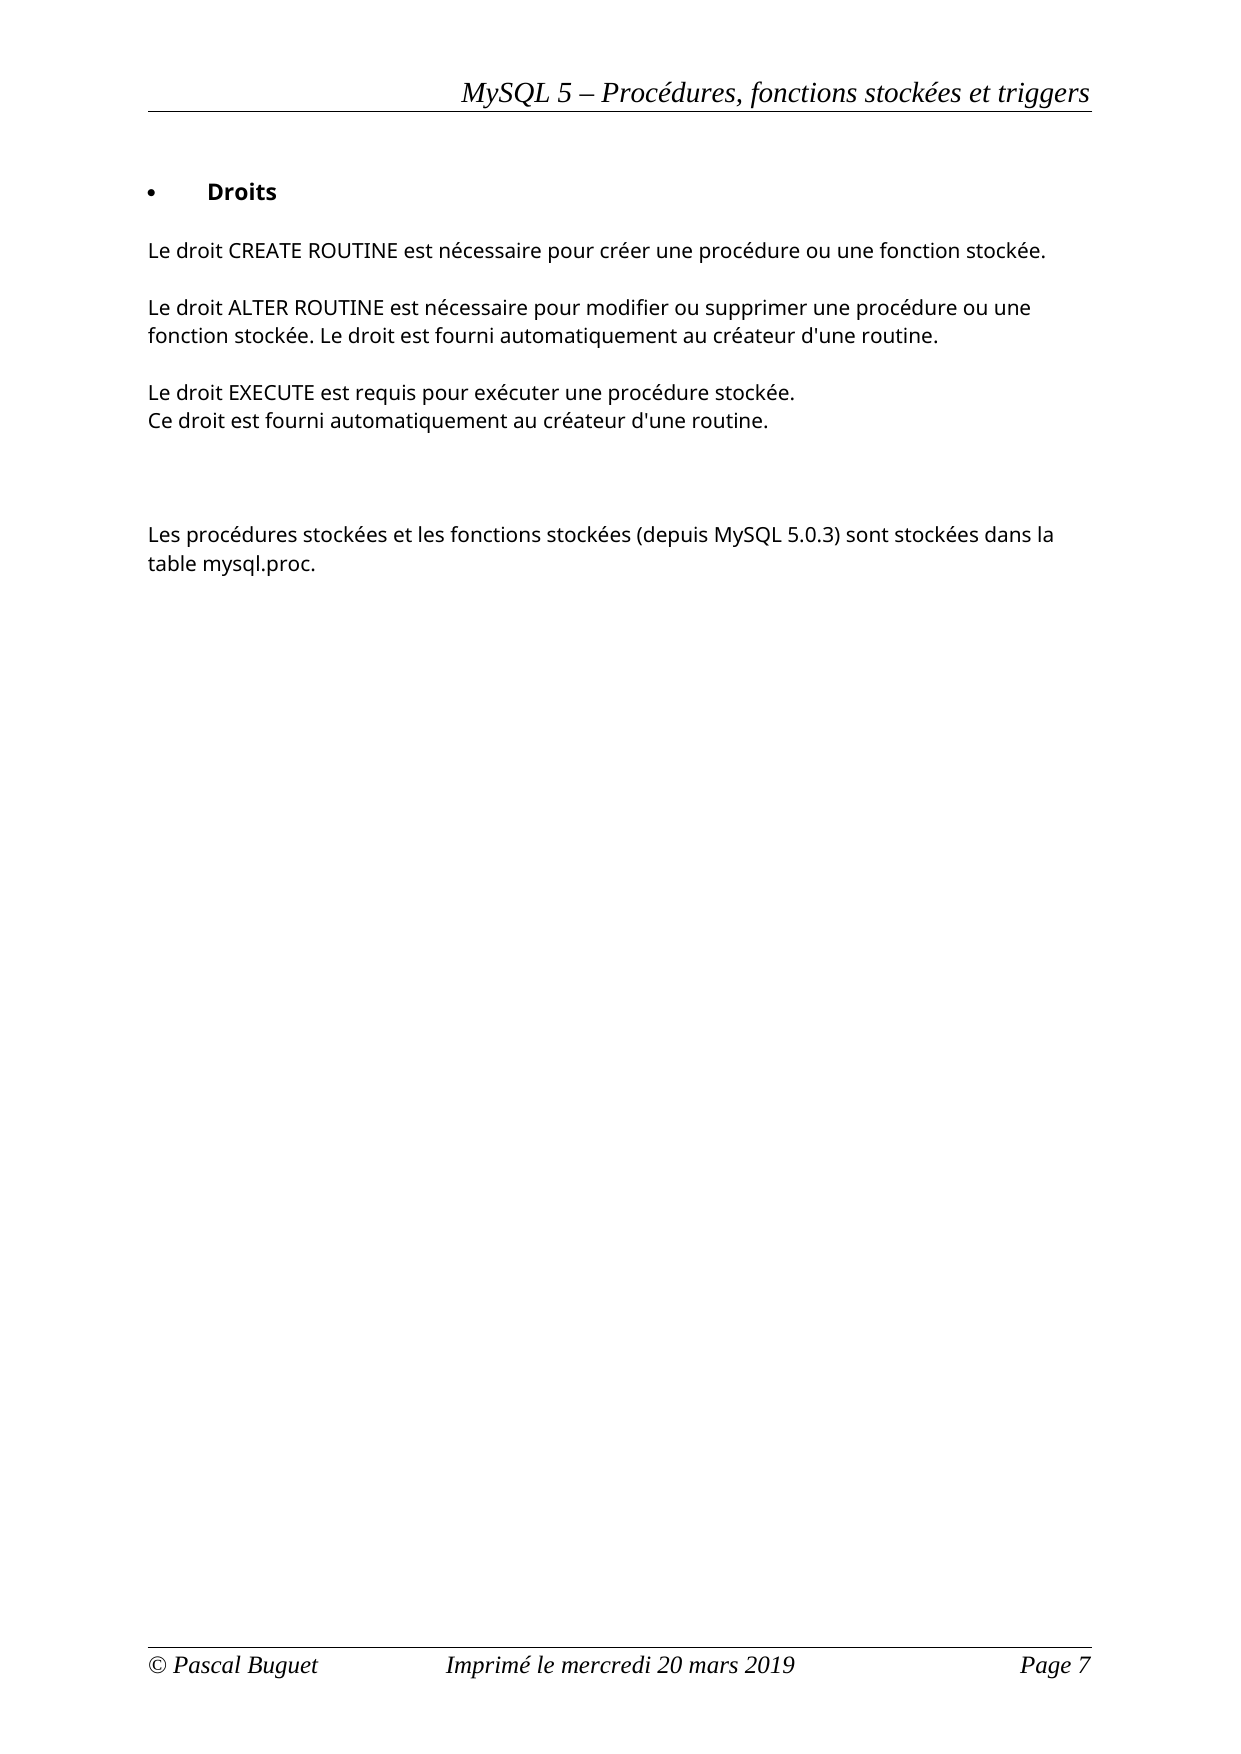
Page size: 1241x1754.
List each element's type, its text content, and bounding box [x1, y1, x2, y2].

list Droits [148, 176, 1063, 207]
text Ce droit est fourni automatiquement au créateur d'une routine. [148, 406, 1092, 435]
text Le droit EXECUTE est requis pour exécuter une procédure stockée. [148, 378, 1092, 406]
text Le droit ALTER ROUTINE est nécessaire pour modifier ou supprimer une procédure ou une fonction stockée. Le droit est fourni automatiquement au créateur d'une routine. [148, 293, 1092, 349]
text Les procédures stockées et les fonctions stockées (depuis MySQL 5.0.3) sont stockées dans la table mysql.proc. [148, 520, 1092, 577]
text Le droit CREATE ROUTINE est nécessaire pour créer une procédure ou une fonction stockée. [148, 236, 1092, 264]
